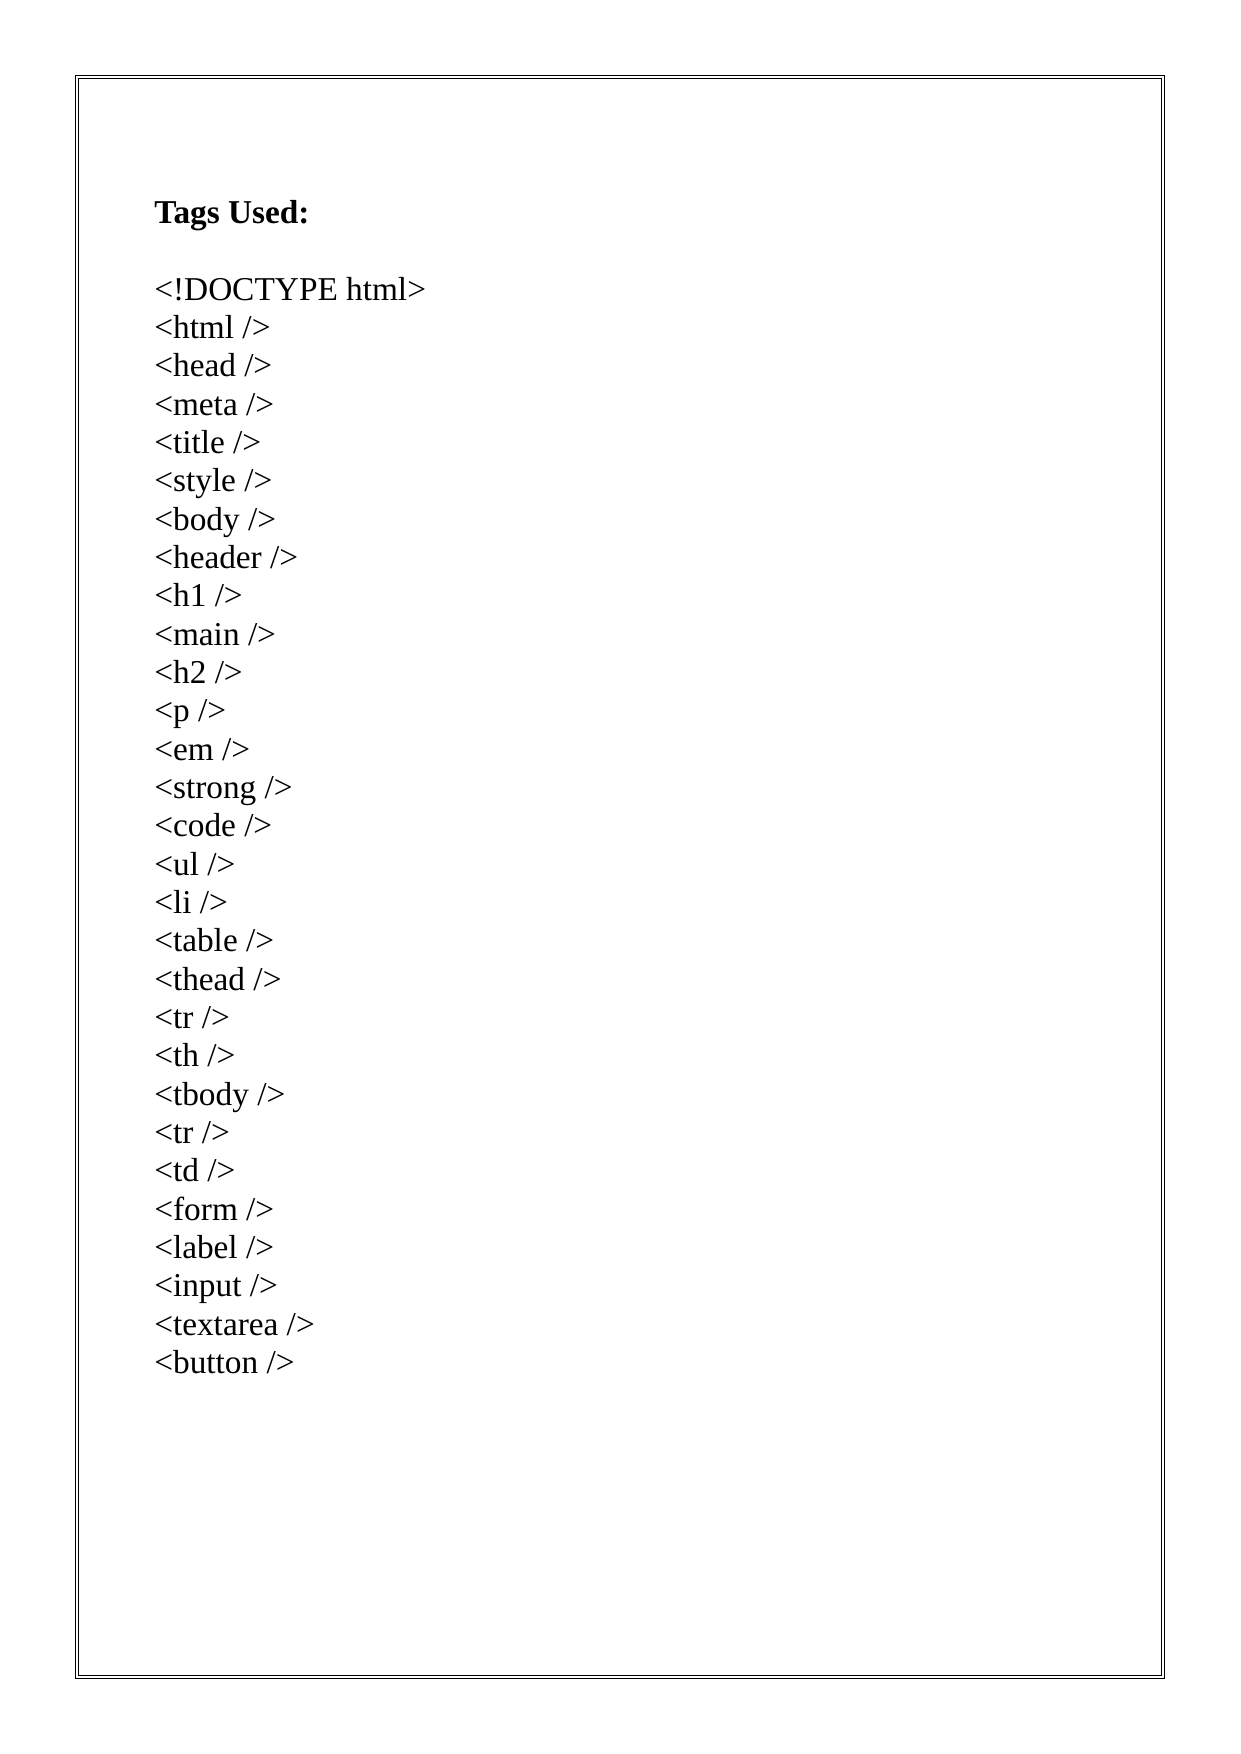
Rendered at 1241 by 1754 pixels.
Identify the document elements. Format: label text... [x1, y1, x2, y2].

text <main /> [154, 614, 1086, 652]
text <!DOCTYPE html> [154, 269, 1086, 307]
text <style /> [154, 461, 1086, 499]
text <meta /> [154, 384, 1086, 422]
text <strong /> [154, 767, 1086, 806]
text <button /> [154, 1342, 1086, 1381]
text <thead /> [154, 959, 1086, 997]
text <li /> [154, 882, 1086, 921]
text <html /> [154, 307, 1086, 346]
text <form /> [154, 1189, 1086, 1227]
text <tr /> [154, 1112, 1086, 1151]
text <h1 /> [154, 576, 1086, 614]
text <label /> [154, 1227, 1086, 1266]
text <code /> [154, 806, 1086, 844]
text <tr /> [154, 997, 1086, 1036]
text <table /> [154, 921, 1086, 959]
text <head /> [154, 346, 1086, 384]
text <body /> [154, 499, 1086, 537]
text <textarea /> [154, 1304, 1086, 1342]
text <th /> [154, 1036, 1086, 1074]
text <ul /> [154, 844, 1086, 882]
text <title /> [154, 422, 1086, 461]
text <input /> [154, 1266, 1086, 1304]
text <h2 /> [154, 652, 1086, 691]
text <header /> [154, 537, 1086, 576]
text Tags Used: [154, 192, 1086, 231]
text <tbody /> [154, 1074, 1086, 1112]
text <em /> [154, 729, 1086, 767]
text <p /> [154, 691, 1086, 729]
text <td /> [154, 1151, 1086, 1189]
